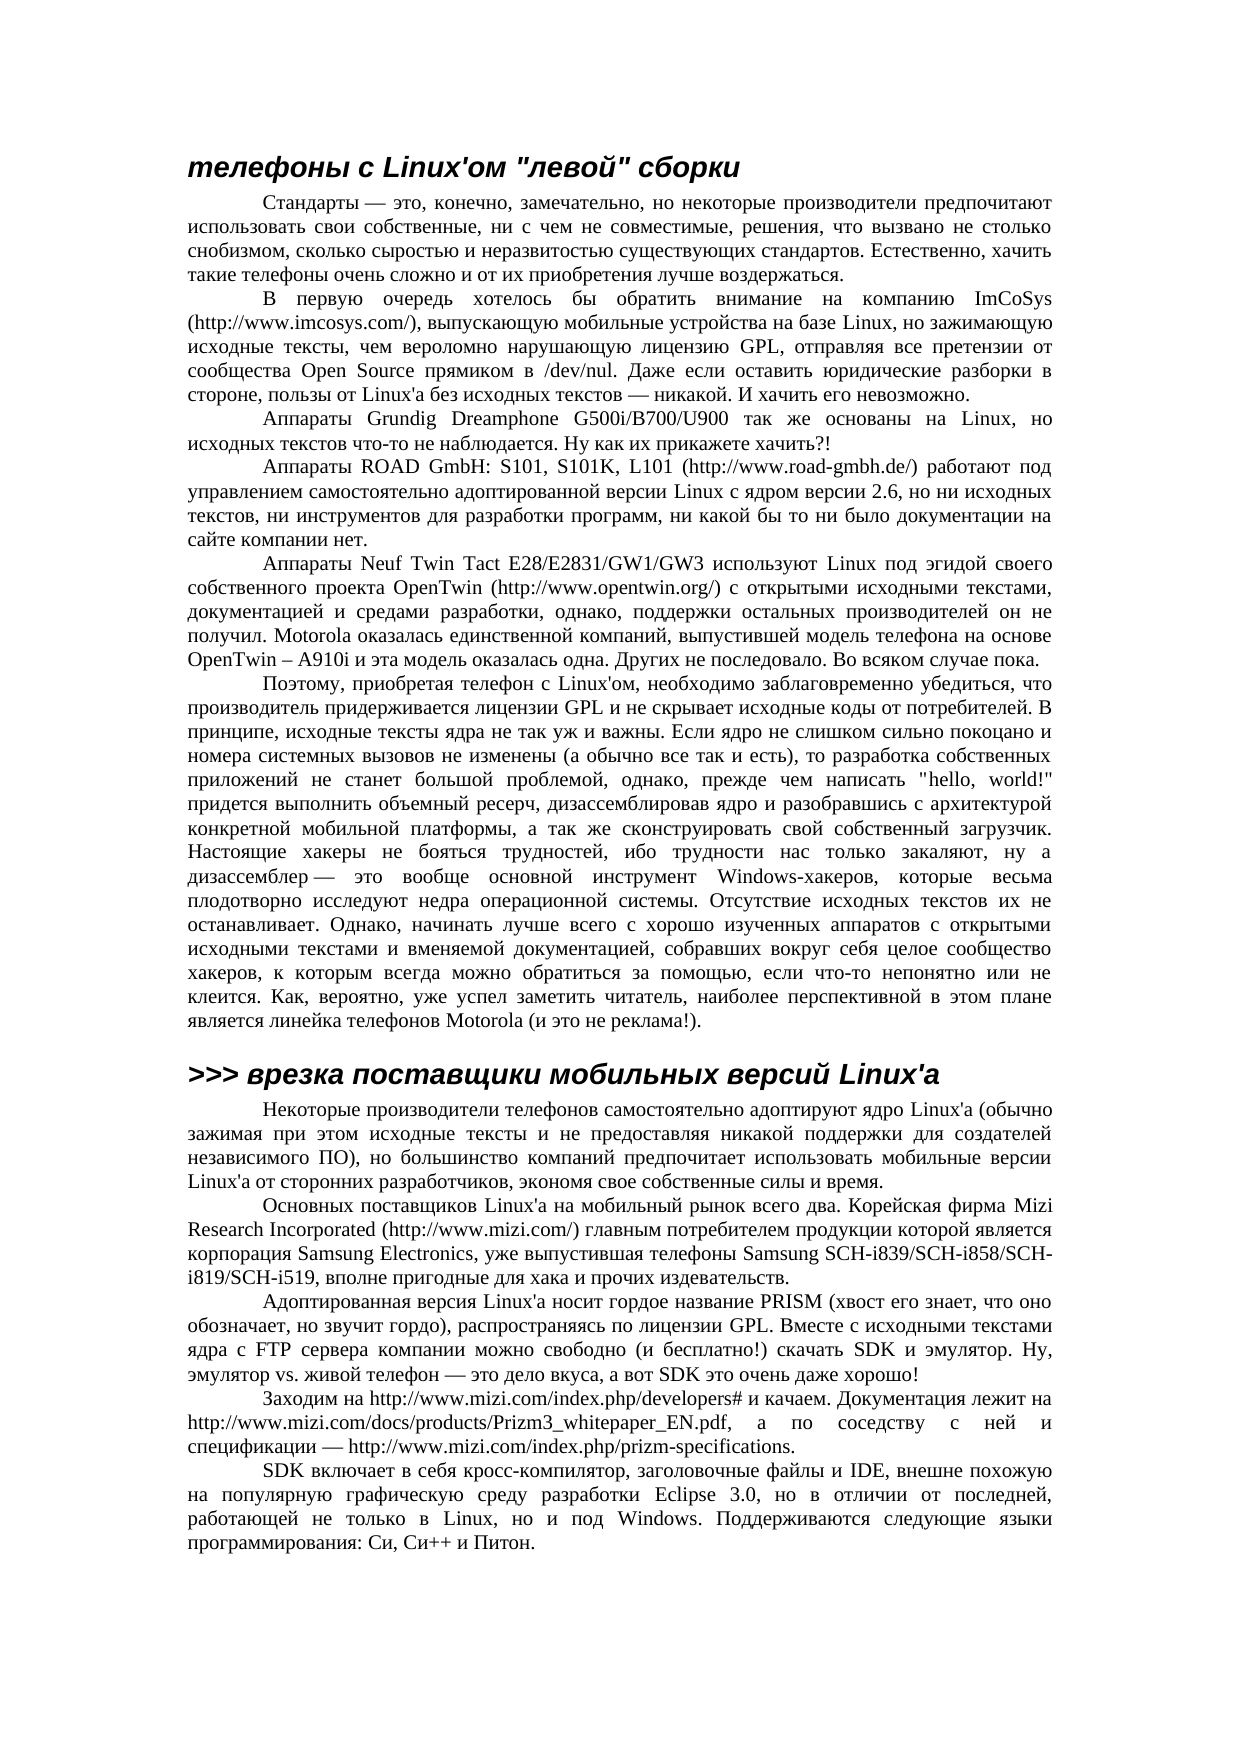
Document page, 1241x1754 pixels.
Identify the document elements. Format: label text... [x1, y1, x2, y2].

text Стандарты — это, конечно, замечательно, но некоторые производители предпочитают использовать свои собственные, ни с чем не совместимые, решения, что вызвано не столько снобизмом, сколько сыростью и неразвитостью существующих стандартов. Естественно, хачить такие телефоны очень сложно и от их приобретения лучше воздержаться. [187, 190, 1053, 286]
subtitle телефоны с Linux'ом "левой" сборки [187, 150, 1053, 183]
text В первую очередь хотелось бы обратить внимание на компанию ImCoSys (http://www.imcosys.com/), выпускающую мобильные устройства на базе Linux, но зажимающую исходные тексты, чем вероломно нарушающую лицензию GPL, отправляя все претензии от сообщества Open Source прямиком в /dev/nul. Даже если оставить юридические разборки в стороне, пользы от Linux'а без исходных текстов — никакой. И хачить его невозможно. [187, 286, 1053, 406]
text Заходим на http://www.mizi.com/index.php/developers# и качаем. Документация лежит на http://www.mizi.com/docs/products/Prizm3_whitepaper_EN.pdf, а по соседству с ней и спецификации — http://www.mizi.com/index.php/prizm-specifications. [187, 1386, 1053, 1458]
text Аппараты ROAD GmbH: S101, S101K, L101 (http://www.road-gmbh.de/) работают под управлением самостоятельно адоптированной версии Linux с ядром версии 2.6, но ни исходных текстов, ни инструментов для разработки программ, ни какой бы то ни было документации на сайте компании нет. [187, 454, 1053, 551]
text Основных поставщиков Linux'а на мобильный рынок всего два. Корейская фирма Mizi Research Incorporated (http://www.mizi.com/) главным потребителем продукции которой является корпорация Samsung Electronics, уже выпустившая телефоны Samsung SCH-i839/SCH-i858/SCH-i819/SCH-i519, вполне пригодные для хака и прочих издевательств. [187, 1193, 1053, 1289]
text Адоптированная версия Linux'а носит гордое название PRISM (хвост его знает, что оно обозначает, но звучит гордо), распространяясь по лицензии GPL. Вместе с исходными текстами ядра с FTP сервера компании можно свободно (и бесплатно!) скачать SDK и эмулятор. Ну, эмулятор vs. живой телефон — это дело вкуса, а вот SDK это очень даже хорошо! [187, 1289, 1053, 1386]
text Поэтому, приобретая телефон с Linux'ом, необходимо заблаговременно убедиться, что производитель придерживается лицензии GPL и не скрывает исходные коды от потребителей. В принципе, исходные тексты ядра не так уж и важны. Если ядро не слишком сильно покоцано и номера системных вызовов не изменены (а обычно все так и есть), то разработка собственных приложений не станет большой проблемой, однако, прежде чем написать "hello, world!" придется выполнить объемный ресерч, дизассемблировав ядро и разобравшись с архитектурой конкретной мобильной платформы, а так же сконструировать свой собственный загрузчик. Настоящие хакеры не бояться трудностей, ибо трудности нас только закаляют, ну а дизассемблер — это вообще основной инструмент Windows-хакеров, которые весьма плодотворно исследуют недра операционной системы. Отсутствие исходных текстов их не останавливает. Однако, начинать лучше всего с хорошо изученных аппаратов с открытыми исходными текстами и вменяемой документацией, собравших вокруг себя целое сообщество хакеров, к которым всегда можно обратиться за помощью, если что-то непонятно или не клеится. Как, вероятно, уже успел заметить читатель, наиболее перспективной в этом плане является линейка телефонов Motorola (и это не реклама!). [187, 671, 1053, 1032]
text SDK включает в себя кросс-компилятор, заголовочные файлы и IDE, внешне похожую на популярную графическую среду разработки Eclipse 3.0, но в отличии от последней, работающей не только в Linux, но и под Windows. Поддерживаются следующие языки программирования: Си, Си++ и Питон. [187, 1458, 1053, 1554]
subtitle >>> врезка поставщики мобильных версий Linux'а [187, 1057, 1053, 1091]
text Аппараты Grundig Dreamphone G500i/B700/U900 так же основаны на Linux, но исходных текстов что-то не наблюдается. Ну как их прикажете хачить?! [187, 406, 1053, 454]
text Аппараты Neuf Twin Tact E28/E2831/GW1/GW3 используют Linux под эгидой своего собственного проекта OpenTwin (http://www.opentwin.org/) с открытыми исходными текстами, документацией и средами разработки, однако, поддержки остальных производителей он не получил. Motorola оказалась единственной компаний, выпустившей модель телефона на основе OpenTwin – A910i и эта модель оказалась одна. Других не последовало. Во всяком случае пока. [187, 551, 1053, 671]
text Некоторые производители телефонов самостоятельно адоптируют ядро Linux'а (обычно зажимая при этом исходные тексты и не предоставляя никакой поддержки для создателей независимого ПО), но большинство компаний предпочитает использовать мобильные версии Linux'а от сторонних разработчиков, экономя свое собственные силы и время. [187, 1097, 1053, 1193]
